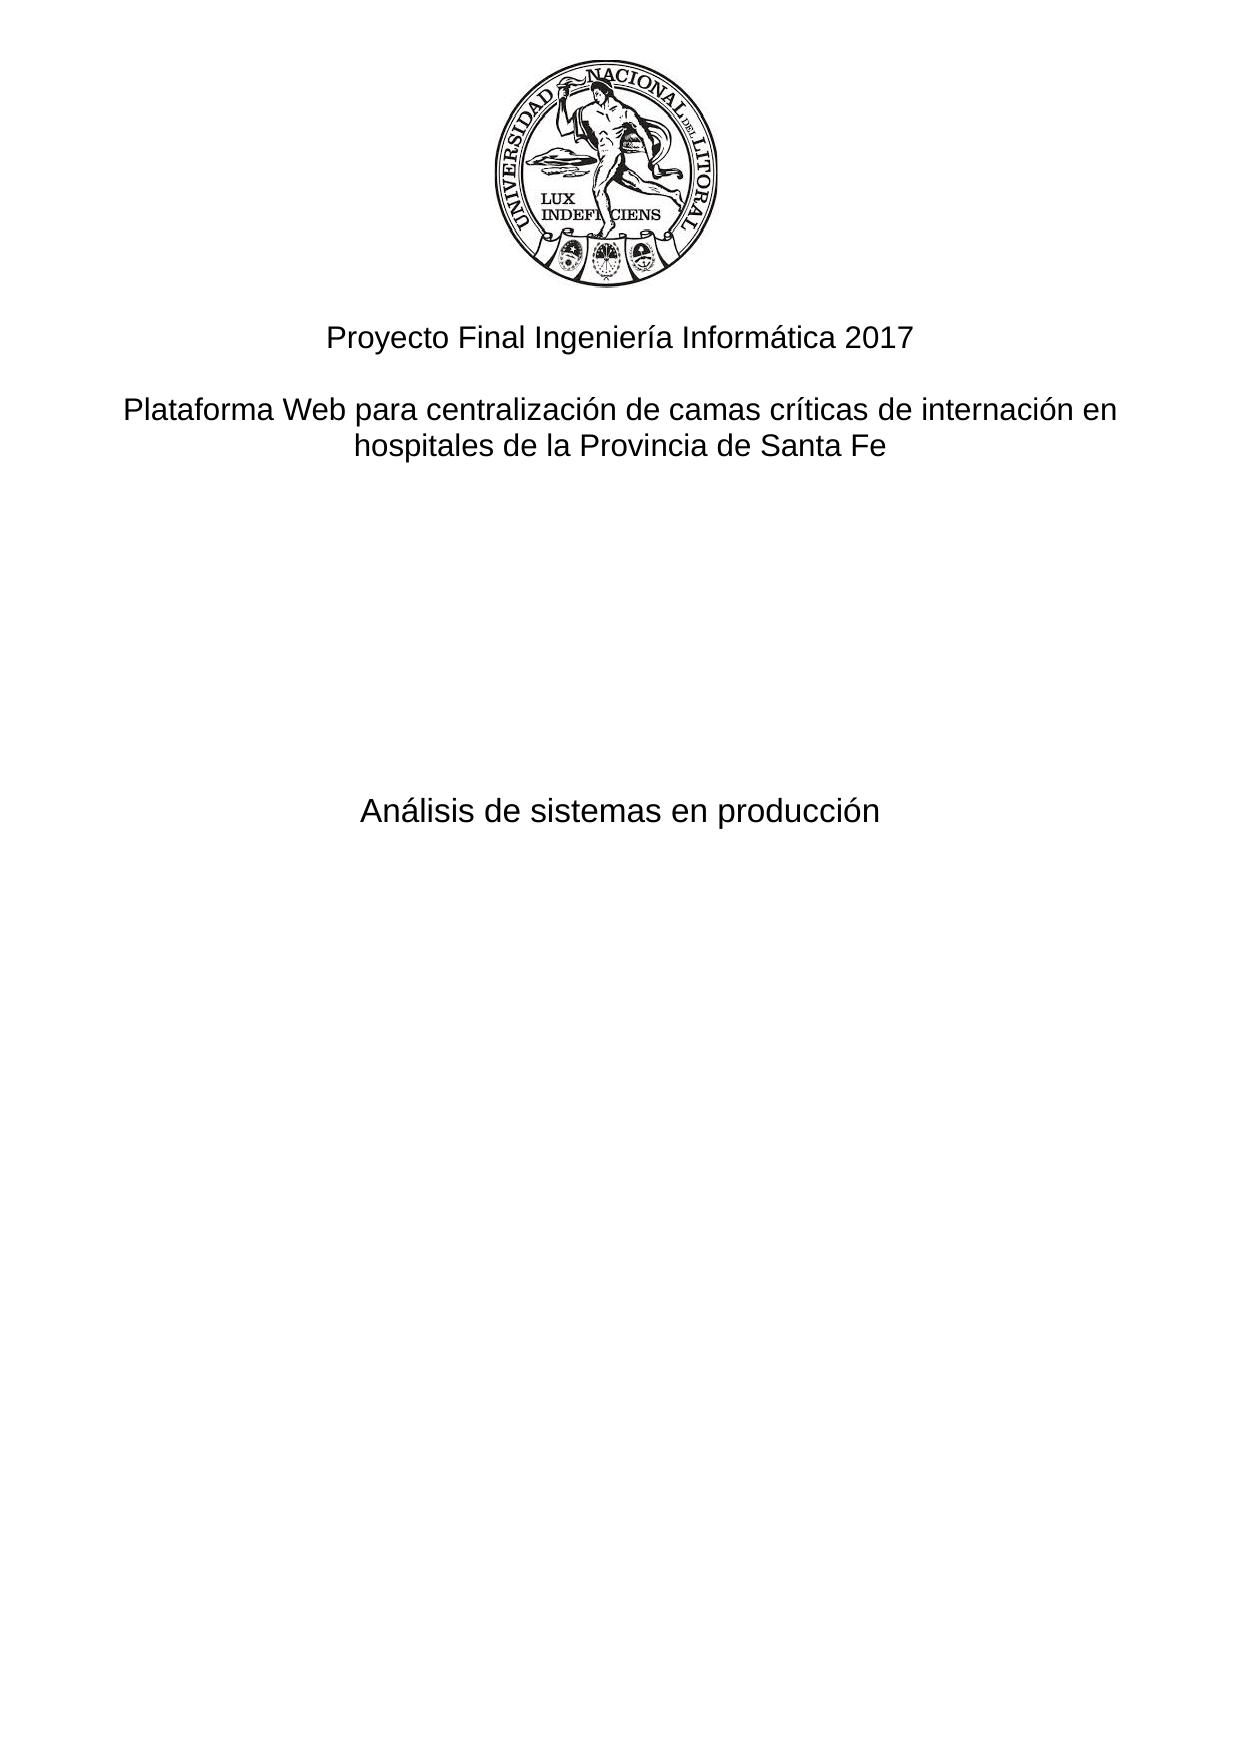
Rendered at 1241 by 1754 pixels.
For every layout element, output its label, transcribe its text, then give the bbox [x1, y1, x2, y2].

picture [494, 60, 718, 288]
text Plataforma Web para centralización de camas críticas de internación en hospitales de la Provincia de Santa Fe [118, 391, 1122, 463]
text Proyecto Final Ingeniería Informática 2017 [118, 319, 1122, 355]
text Análisis de sistemas en producción [118, 792, 1122, 830]
